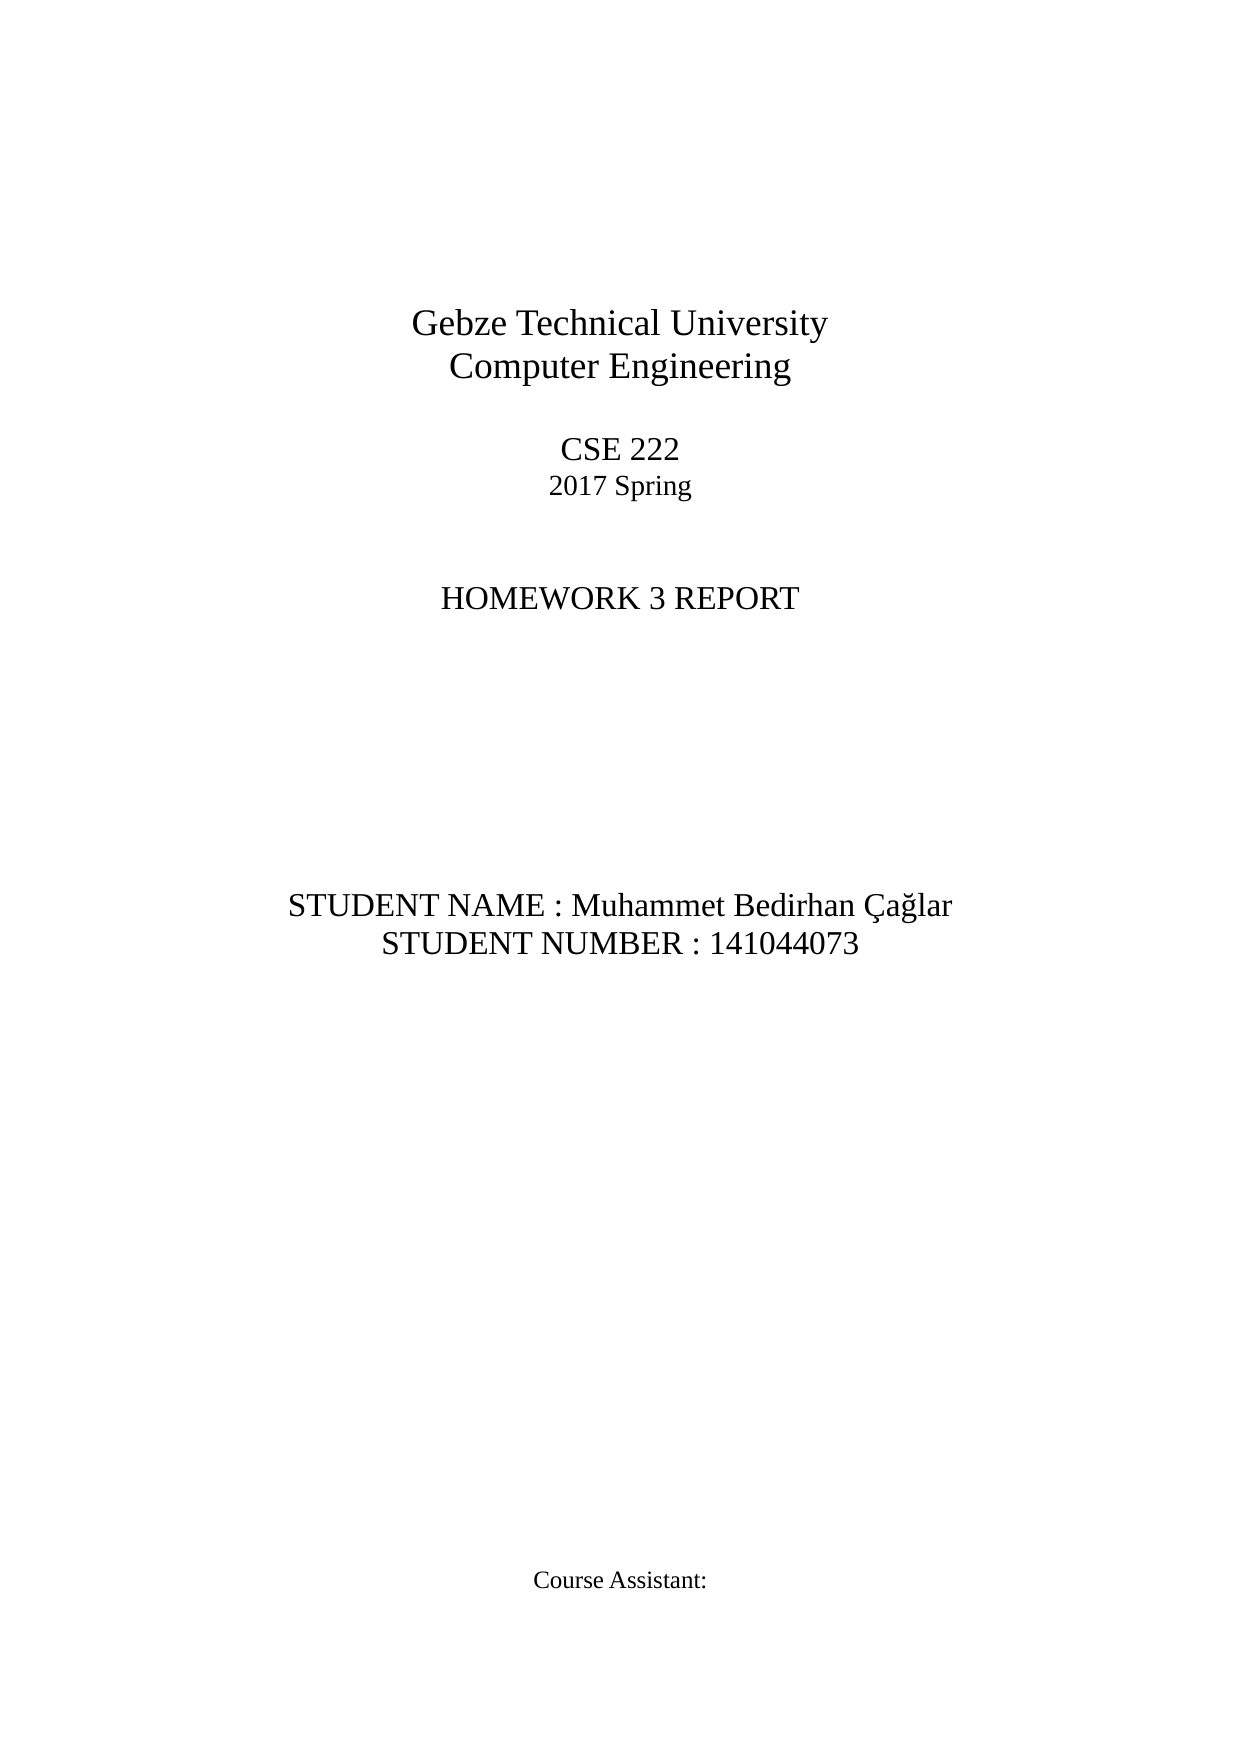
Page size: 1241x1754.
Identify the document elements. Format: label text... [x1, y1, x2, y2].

text CSE 222 [118, 429, 1122, 468]
text Course Assistant: [118, 1565, 1122, 1594]
text HOMEWORK 3 REPORT [118, 578, 1122, 616]
text STUDENT NAME : Muhammet Bedirhan Çağlar [118, 885, 1122, 923]
text Computer Engineering [118, 343, 1122, 386]
text 2017 Spring [118, 468, 1122, 501]
text STUDENT NUMBER : 141044073 [118, 923, 1122, 961]
text Gebze Technical University [118, 300, 1122, 343]
